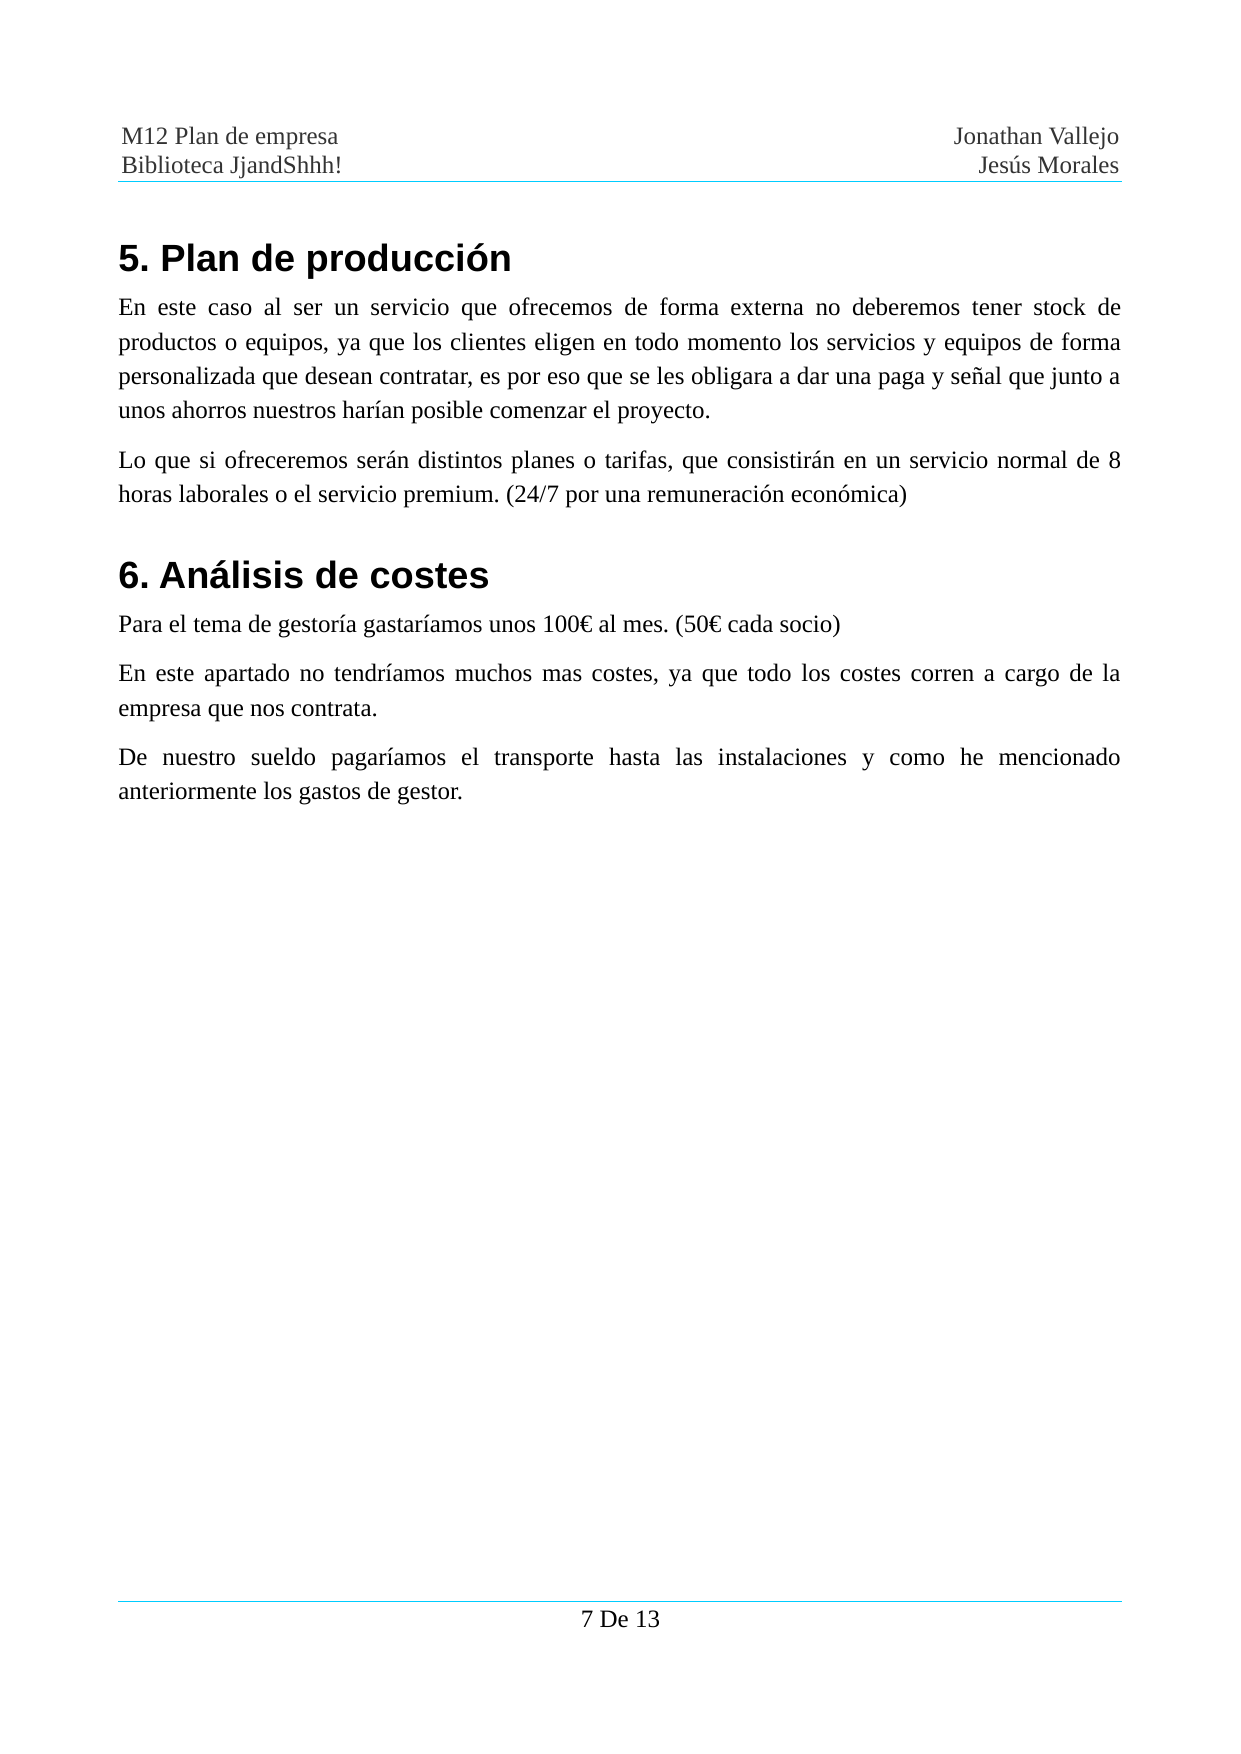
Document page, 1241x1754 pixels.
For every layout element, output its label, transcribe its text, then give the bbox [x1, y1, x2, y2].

subtitle 6. Análisis de costes [118, 553, 1122, 597]
text Para el tema de gestoría gastaríamos unos 100€ al mes. (50€ cada socio) [118, 609, 1122, 638]
text Lo que si ofreceremos serán distintos planes o tarifas, que consistirán en un servicio normal de 8 horas laborales o el servicio premium. (24/7 por una remuneración económica) [118, 445, 1122, 508]
text De nuestro sueldo pagaríamos el transporte hasta las instalaciones y como he mencionado anteriormente los gastos de gestor. [118, 742, 1122, 805]
text En este caso al ser un servicio que ofrecemos de forma externa no deberemos tener stock de productos o equipos, ya que los clientes eligen en todo momento los servicios y equipos de forma personalizada que desean contratar, es por eso que se les obligara a dar una paga y señal que junto a unos ahorros nuestros harían posible comenzar el proyecto. [118, 292, 1122, 424]
text En este apartado no tendríamos muchos mas costes, ya que todo los costes corren a cargo de la empresa que nos contrata. [118, 658, 1122, 722]
subtitle 5. Plan de producción [118, 236, 1122, 280]
